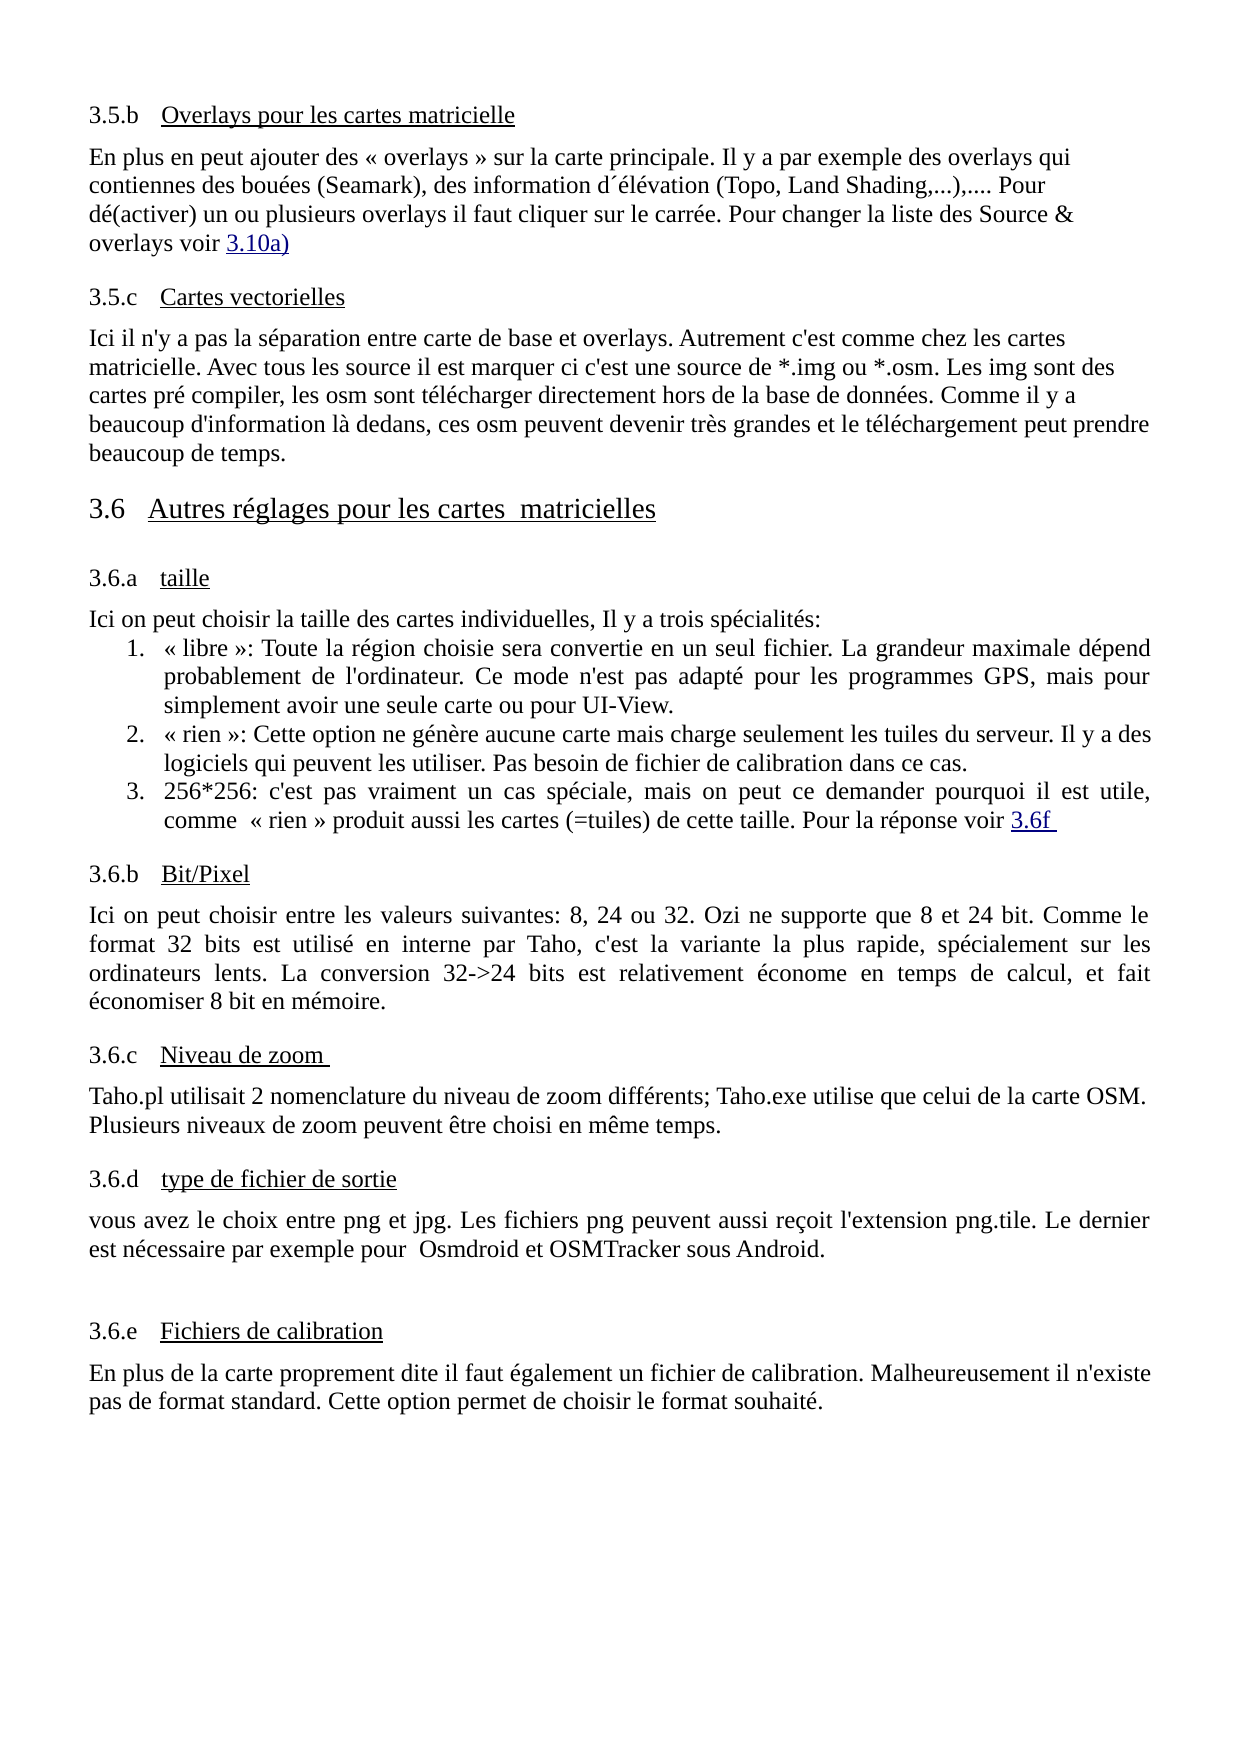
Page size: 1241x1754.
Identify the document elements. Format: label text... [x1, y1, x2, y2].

subtitle Niveau de zoom [88, 1040, 1152, 1069]
text Taho.pl utilisait 2 nomenclature du niveau de zoom différents; Taho.exe utilise que celui de la carte OSM. [88, 1081, 1152, 1110]
subtitle Overlays pour les cartes matricielle [88, 100, 1152, 129]
text Ici on peut choisir la taille des cartes individuelles, Il y a trois spécialités: [88, 604, 1152, 633]
list « libre »: Toute la région choisie sera convertie en un seul fichier. La grandeur maximale dépend probablement de l'ordinateur. Ce mode n'est pas adapté pour les programmes GPS, mais pour simplement avoir une seule carte ou pour UI-View. [126, 633, 1152, 719]
text Ici il n'y a pas la séparation entre carte de base et overlays. Autrement c'est comme chez les cartes matricielle. Avec tous les source il est marquer ci c'est une source de *.img ou *.osm. Les img sont des cartes pré compiler, les osm sont télécharger directement hors de la base de données. Comme il y a beaucoup d'information là dedans, ces osm peuvent devenir très grandes et le téléchargement peut prendre beaucoup de temps. [88, 323, 1152, 467]
text Plusieurs niveaux de zoom peuvent être choisi en même temps. [88, 1110, 1152, 1139]
list 256*256: c'est pas vraiment un cas spéciale, mais on peut ce demander pourquoi il est utile, comme « rien » produit aussi les cartes (=tuiles) de cette taille. Pour la réponse voir 3.6f [126, 776, 1152, 834]
list « rien »: Cette option ne génère aucune carte mais charge seulement les tuiles du serveur. Il y a des logiciels qui peuvent les utiliser. Pas besoin de fichier de calibration dans ce cas. [126, 719, 1152, 776]
subtitle Autres réglages pour les cartes matricielles [88, 492, 1152, 525]
text vous avez le choix entre png et jpg. Les fichiers png peuvent aussi reçoit l'extension png.tile. Le dernier est nécessaire par exemple pour Osmdroid et OSMTracker sous Android. [88, 1205, 1152, 1263]
subtitle Fichiers de calibration [88, 1316, 1152, 1345]
subtitle taille [88, 563, 1152, 591]
text En plus en peut ajouter des « overlays » sur la carte principale. Il y a par exemple des overlays qui contiennes des bouées (Seamark), des information d´élévation (Topo, Land Shading,...),.... Pour dé(activer) un ou plusieurs overlays il faut cliquer sur le carrée. Pour changer la liste des Source & overlays voir 3.10a) [88, 142, 1152, 257]
subtitle type de fichier de sortie [88, 1164, 1152, 1193]
text Ici on peut choisir entre les valeurs suivantes: 8, 24 ou 32. Ozi ne supporte que 8 et 24 bit. Comme le format 32 bits est utilisé en interne par Taho, c'est la variante la plus rapide, spécialement sur les ordinateurs lents. La conversion 32->24 bits est relativement économe en temps de calcul, et fait économiser 8 bit en mémoire. [88, 900, 1152, 1015]
text En plus de la carte proprement dite il faut également un fichier de calibration. Malheureusement il n'existe pas de format standard. Cette option permet de choisir le format souhaité. [88, 1358, 1152, 1415]
subtitle Cartes vectorielles [88, 282, 1152, 310]
subtitle Bit/Pixel [88, 859, 1152, 888]
